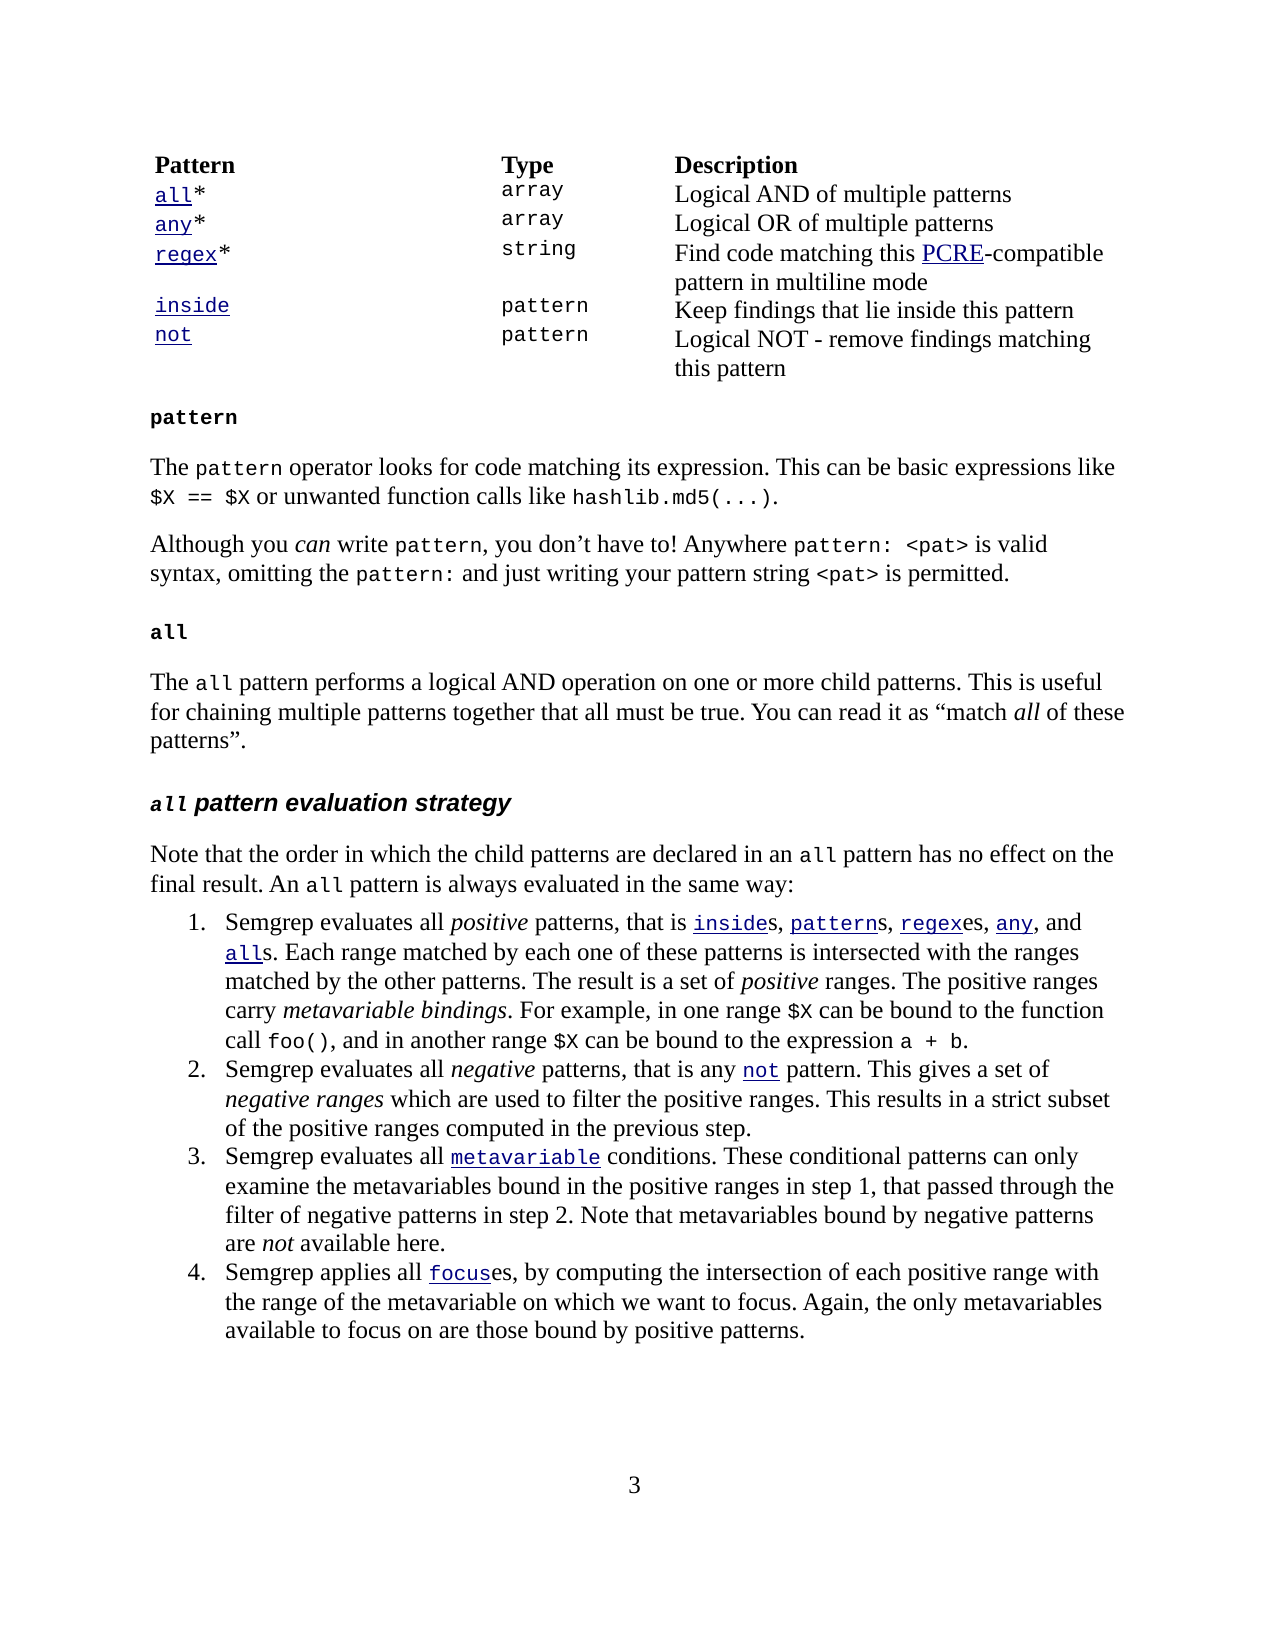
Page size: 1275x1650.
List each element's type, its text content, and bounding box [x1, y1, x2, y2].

text Although you can write pattern, you don’t have to! Anywhere pattern: <pat> is valid syntax, omitting the pattern: and just writing your pattern string <pat> is permitted. [150, 529, 1125, 588]
table_cell Logical OR of multiple patterns [670, 208, 1125, 238]
table_cell regex* [150, 238, 497, 295]
list Semgrep evaluates all negative patterns, that is any not pattern. This gives a set of negative ranges which are used to filter the positive ranges. This results in a strict subset of the positive ranges computed in the previous step. [187, 1054, 1125, 1141]
table_cell Logical AND of multiple patterns [670, 179, 1125, 208]
list Semgrep applies all focuses, by computing the intersection of each positive range with the range of the metavariable on which we want to focus. Again, the only metavariables available to focus on are those bound by positive patterns. [187, 1257, 1125, 1344]
table_cell inside [150, 295, 497, 324]
table_cell Find code matching this PCRE-compatible pattern in multiline mode [670, 238, 1125, 295]
table_cell array [497, 208, 670, 238]
list Semgrep evaluates all metavariable conditions. These conditional patterns can only examine the metavariables bound in the positive ranges in step 1, that passed through the filter of negative patterns in step 2. Note that metavariables bound by negative patterns are not available here. [187, 1141, 1125, 1257]
subtitle all pattern evaluation strategy [150, 788, 1125, 818]
list Semgrep evaluates all positive patterns, that is insides, patterns, regexes, any, and alls. Each range matched by each one of these patterns is intersected with the ranges matched by the other patterns. The result is a set of positive ranges. The positive ranges carry metavariable bindings. For example, in one range $X can be bound to the function call foo(), and in another range $X can be bound to the expression a + b. [187, 907, 1125, 1054]
table_cell Logical NOT - remove findings matching this pattern [670, 324, 1125, 382]
table_cell Keep findings that lie inside this pattern [670, 295, 1125, 324]
text The all pattern performs a logical AND operation on one or more child patterns. This is useful for chaining multiple patterns together that all must be true. You can read it as “match all of these patterns”. [150, 667, 1125, 754]
table_cell not [150, 324, 497, 382]
table_header Pattern [150, 150, 497, 179]
table_cell any* [150, 208, 497, 238]
subtitle pattern [150, 407, 1125, 430]
subtitle all [150, 622, 1125, 646]
table_cell pattern [497, 324, 670, 382]
table_cell pattern [497, 295, 670, 324]
table_cell array [497, 179, 670, 208]
table_header Type [497, 150, 670, 179]
text Note that the order in which the child patterns are declared in an all pattern has no effect on the final result. An all pattern is always evaluated in the same way: [150, 839, 1125, 898]
text The pattern operator looks for code matching its expression. This can be basic expressions like $X == $X or unwanted function calls like hashlib.md5(...). [150, 452, 1125, 511]
table_header Description [670, 150, 1125, 179]
table_cell all* [150, 179, 497, 208]
table_cell string [497, 238, 670, 295]
